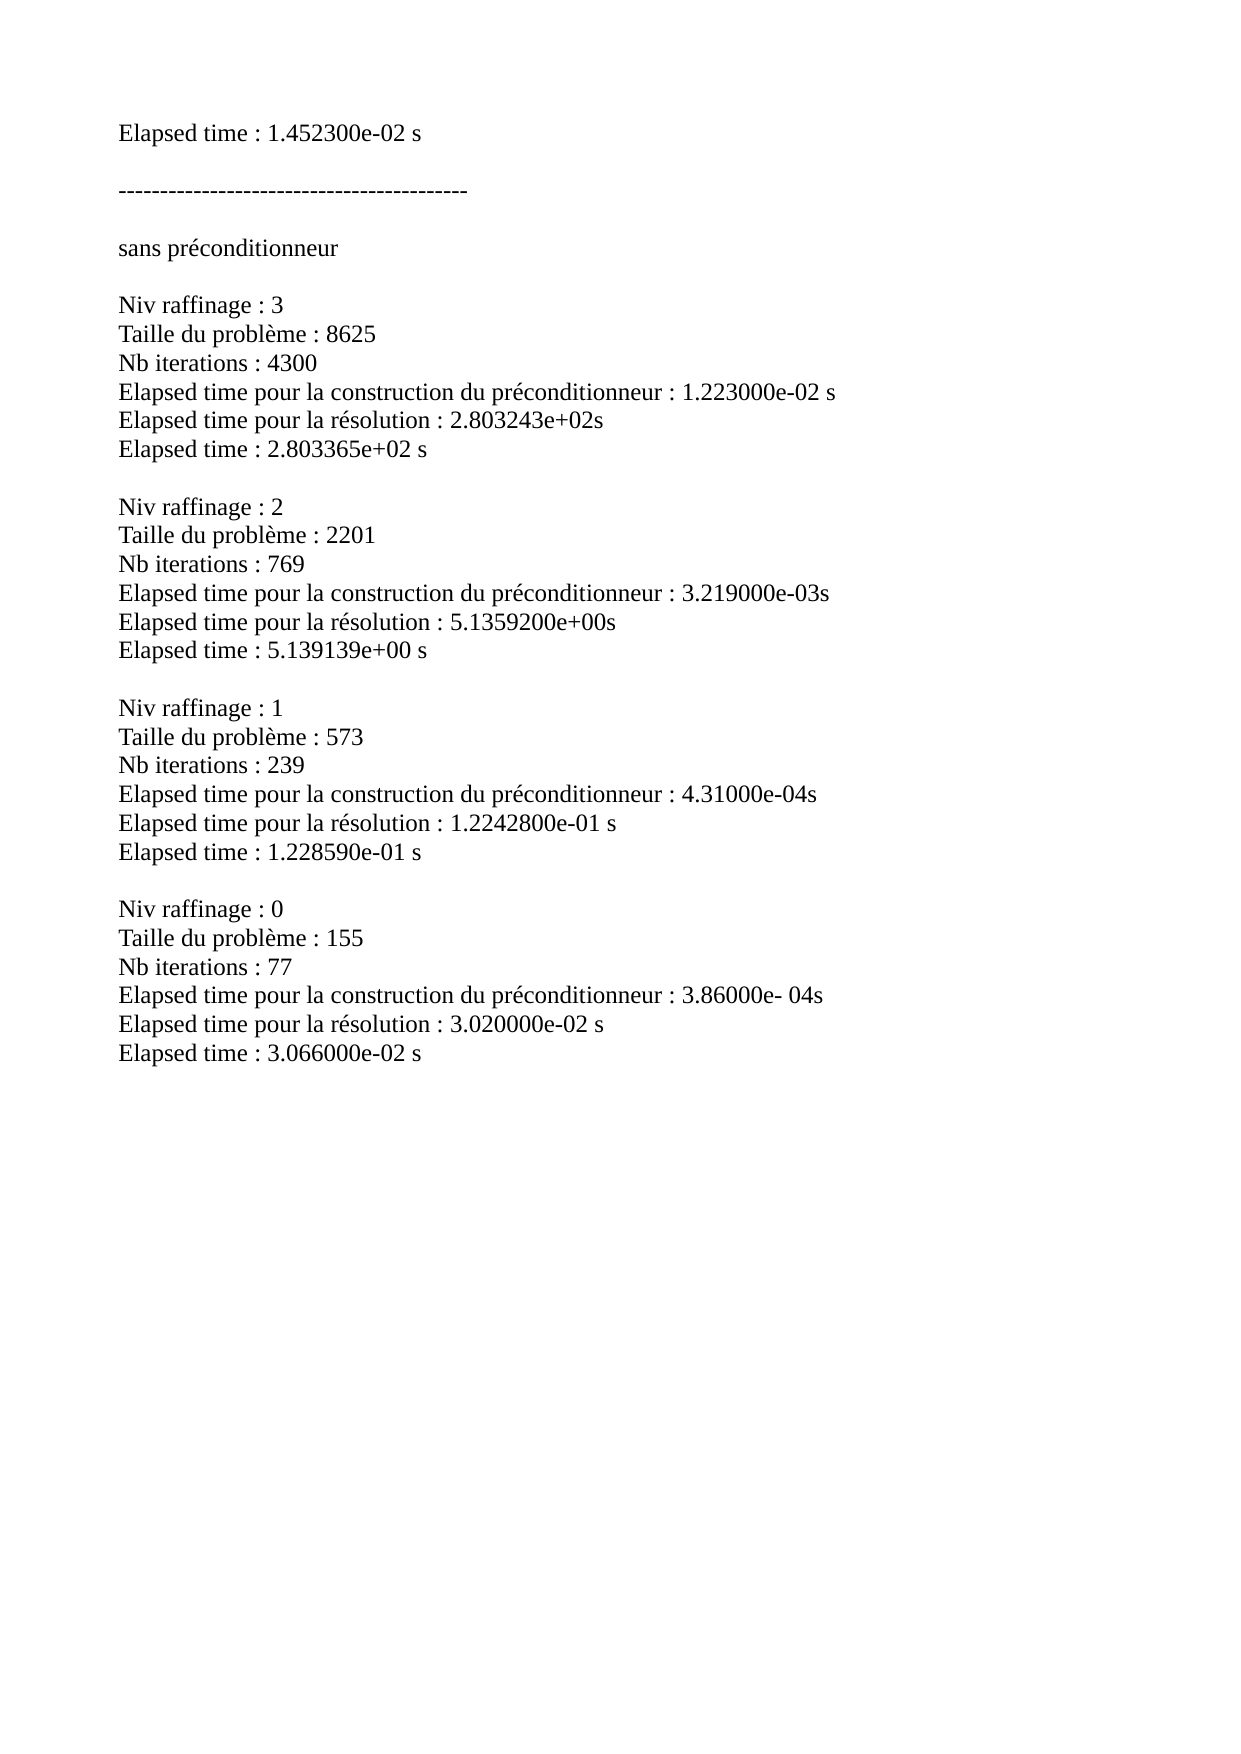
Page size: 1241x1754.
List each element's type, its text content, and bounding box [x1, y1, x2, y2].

text Elapsed time pour la construction du préconditionneur : 4.31000e-04s [118, 779, 1122, 808]
text Nb iterations : 769 [118, 549, 1122, 578]
text Elapsed time pour la résolution : 2.803243e+02s [118, 406, 1122, 434]
text Elapsed time : 1.228590e-01 s [118, 837, 1122, 866]
text Taille du problème : 155 [118, 923, 1122, 952]
text Elapsed time : 5.139139e+00 s [118, 636, 1122, 664]
text Nb iterations : 4300 [118, 348, 1122, 377]
text Taille du problème : 2201 [118, 521, 1122, 549]
text Elapsed time pour la résolution : 3.020000e-02 s [118, 1009, 1122, 1038]
text Elapsed time pour la construction du préconditionneur : 3.219000e-03s [118, 578, 1122, 607]
text Niv raffinage : 1 [118, 693, 1122, 722]
text Taille du problème : 573 [118, 722, 1122, 751]
text Taille du problème : 8625 [118, 319, 1122, 348]
text Niv raffinage : 2 [118, 492, 1122, 521]
text sans préconditionneur [118, 233, 1122, 262]
text Elapsed time pour la résolution : 1.2242800e-01 s [118, 808, 1122, 837]
text ------------------------------------------ [118, 176, 1122, 204]
text Elapsed time : 3.066000e-02 s [118, 1038, 1122, 1067]
text Nb iterations : 239 [118, 751, 1122, 779]
text Nb iterations : 77 [118, 952, 1122, 981]
text Niv raffinage : 3 [118, 291, 1122, 319]
text Elapsed time pour la construction du préconditionneur : 3.86000e- 04s [118, 981, 1122, 1009]
text Elapsed time pour la construction du préconditionneur : 1.223000e-02 s [118, 377, 1122, 406]
text Elapsed time : 2.803365e+02 s [118, 434, 1122, 463]
text Elapsed time pour la résolution : 5.1359200e+00s [118, 607, 1122, 636]
text Elapsed time : 1.452300e-02 s [118, 118, 1122, 147]
text Niv raffinage : 0 [118, 894, 1122, 923]
